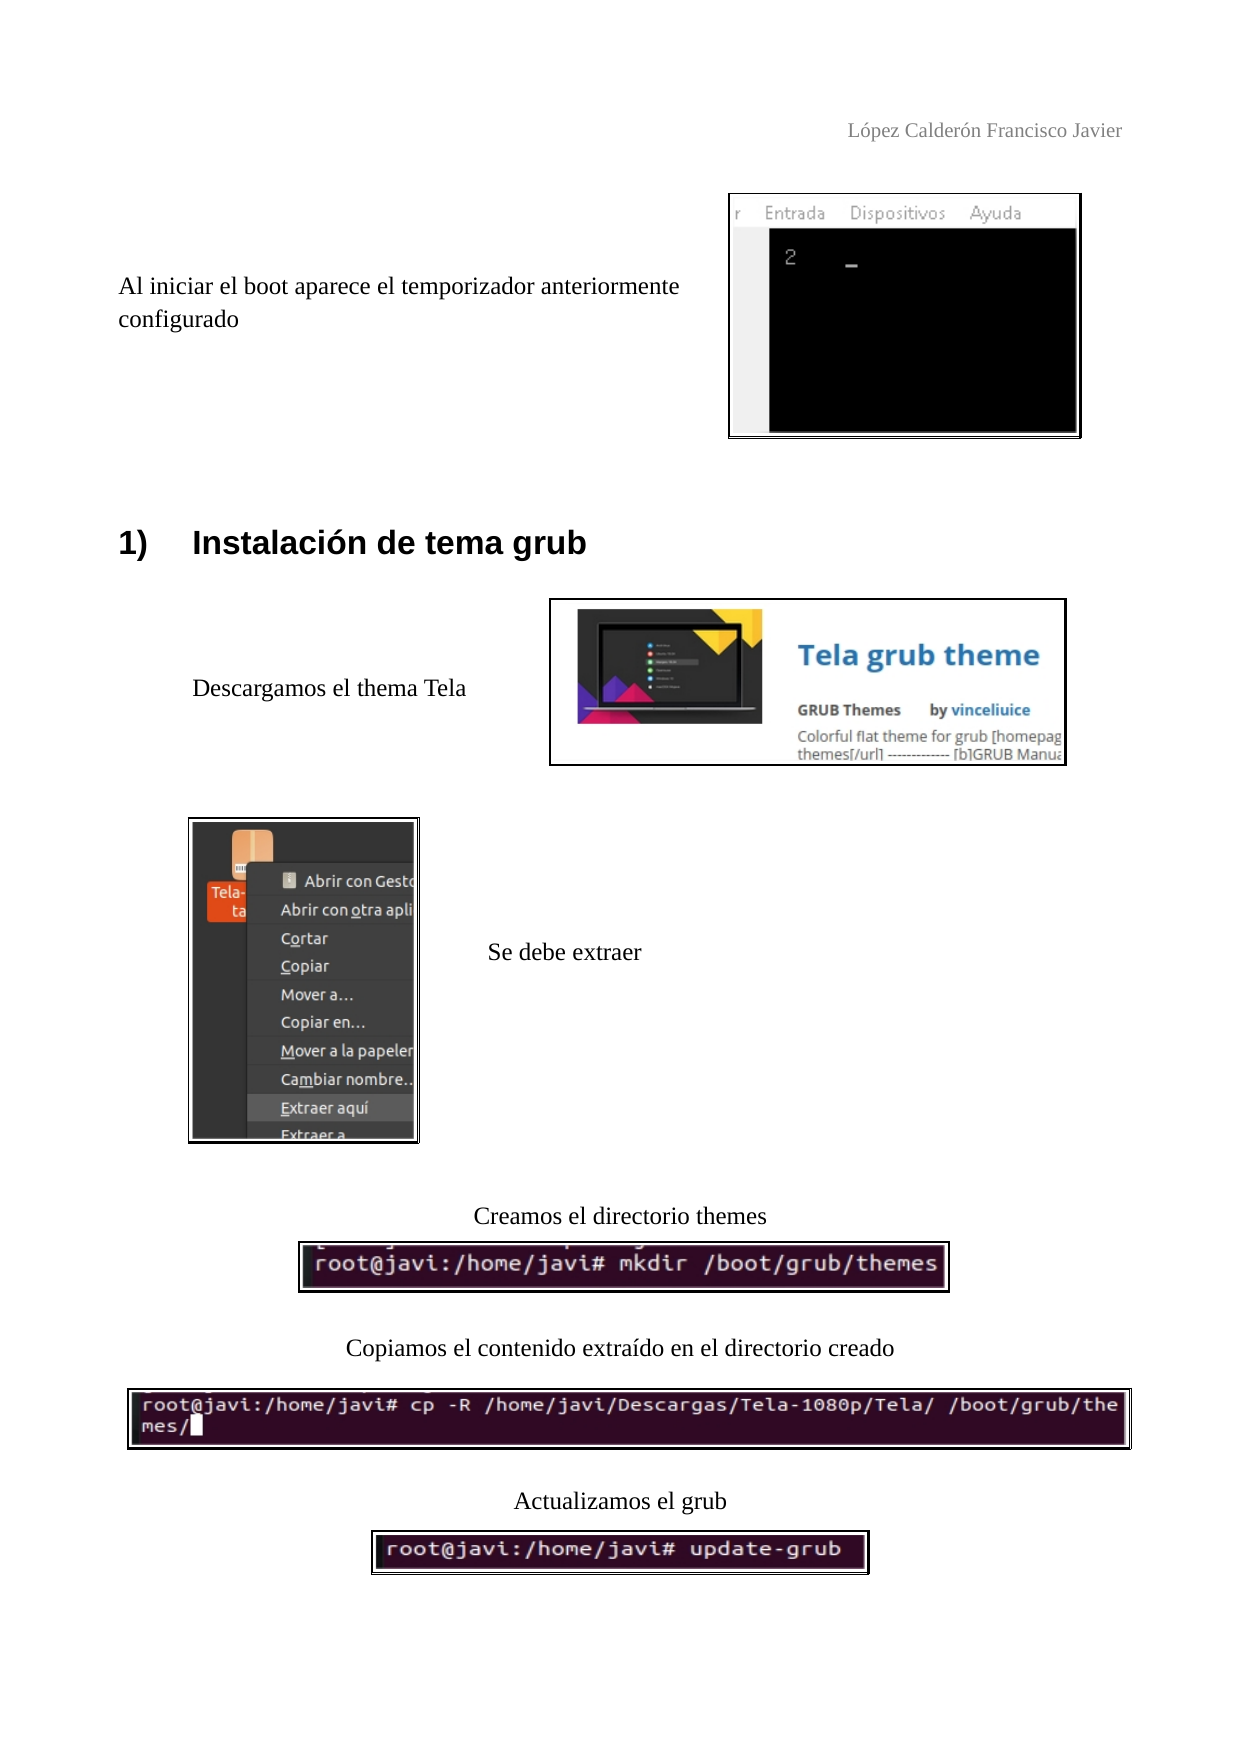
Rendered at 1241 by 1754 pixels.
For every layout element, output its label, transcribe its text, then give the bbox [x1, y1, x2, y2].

text Se debe extraer [420, 937, 1122, 966]
text Descargamos el thema Tela [118, 673, 549, 702]
picture [192, 822, 414, 1139]
text Al iniciar el boot aparece el temporizador anteriormente configurado [118, 271, 728, 332]
text [118, 937, 187, 966]
text [1067, 673, 1122, 702]
subtitle Instalación de tema grub [118, 523, 1122, 561]
text Copiamos el contenido extraído en el directorio creado [118, 1333, 1122, 1362]
picture [131, 1392, 1127, 1445]
text Actualizamos el grub [118, 1486, 1122, 1515]
picture [375, 1535, 865, 1569]
picture [553, 603, 1062, 761]
text [1082, 271, 1122, 332]
picture [733, 197, 1077, 433]
text Creamos el directorio themes [118, 1201, 1122, 1230]
picture [302, 1245, 945, 1288]
